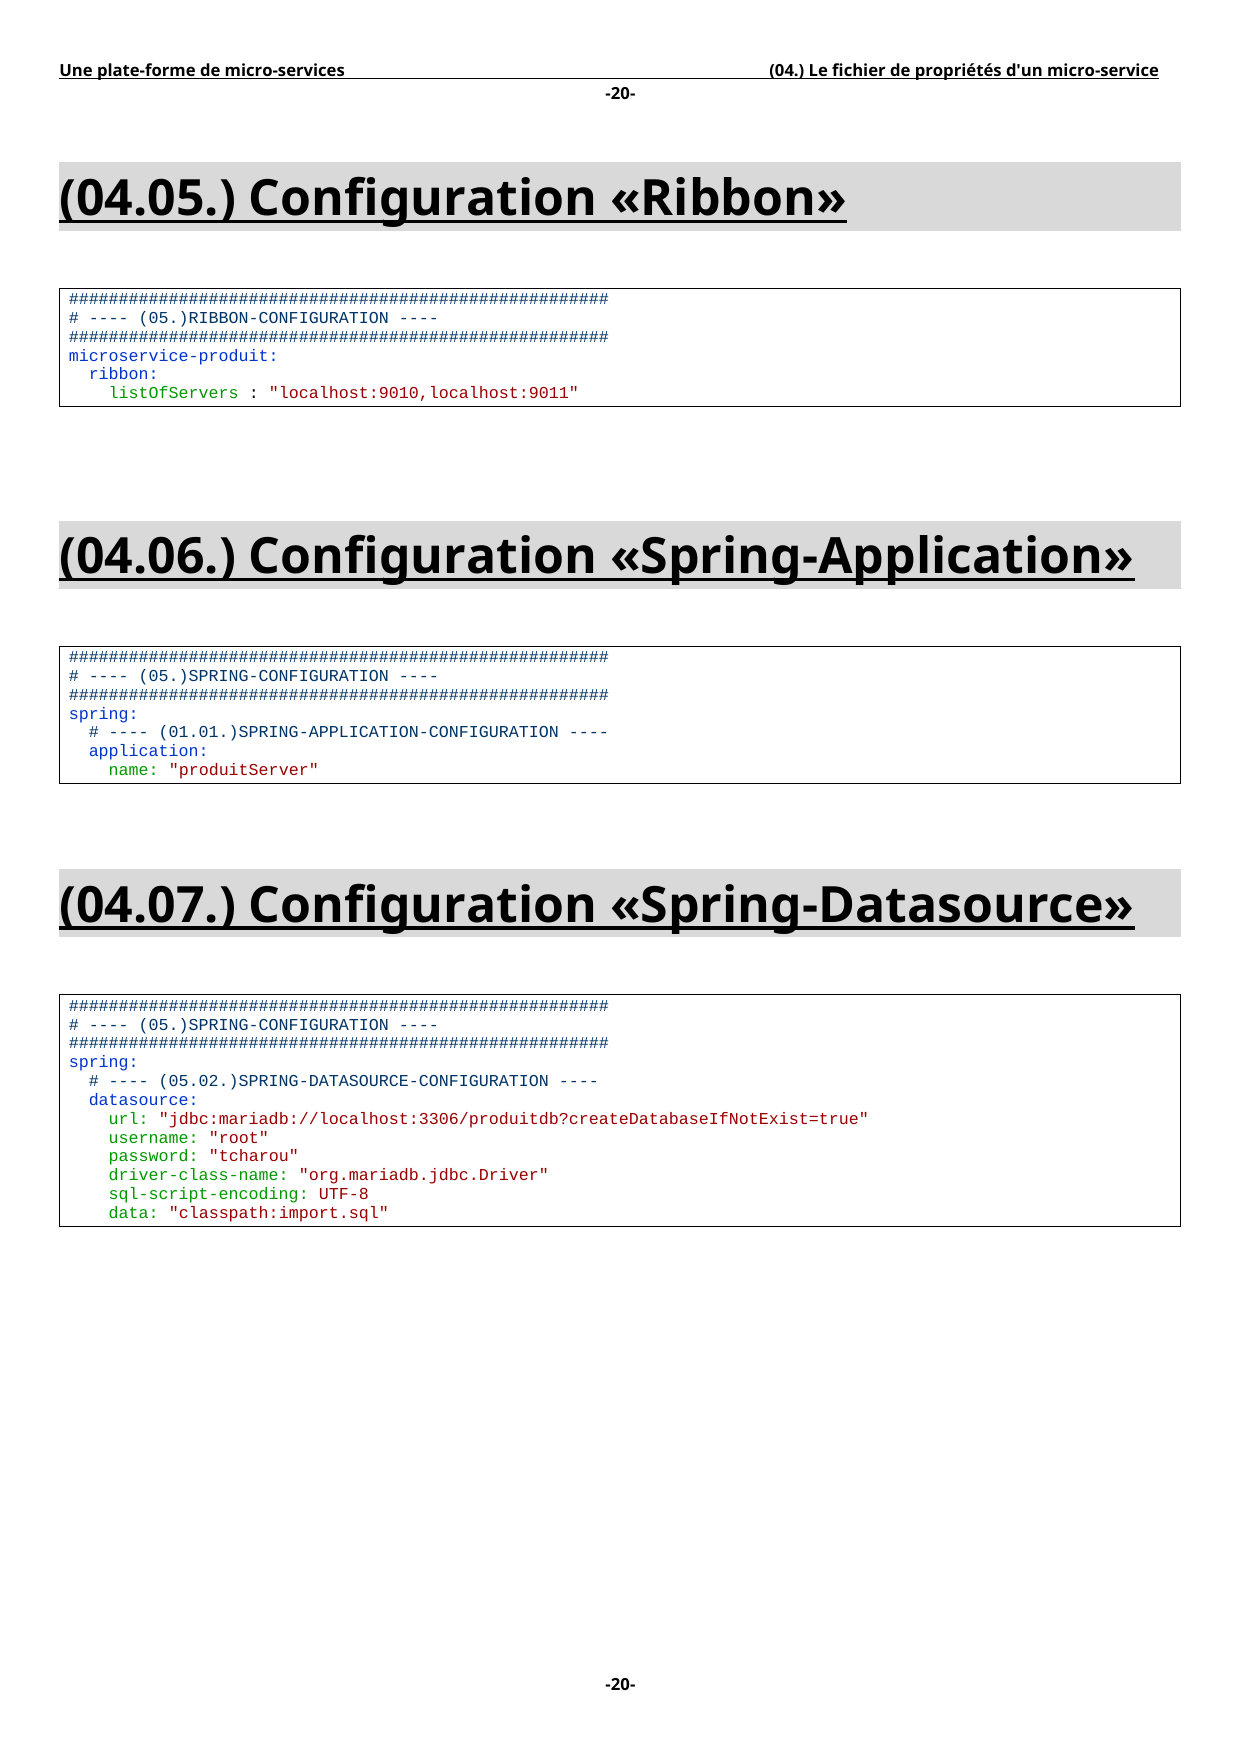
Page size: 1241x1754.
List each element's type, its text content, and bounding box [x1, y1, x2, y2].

text driver-class-name: "org.mariadb.jdbc.Driver" [60, 1164, 1180, 1183]
text # ---- (05.)RIBBON-CONFIGURATION ---- [60, 306, 1180, 325]
text ###################################################### [60, 1032, 1180, 1051]
text data: "classpath:import.sql" [60, 1201, 1180, 1226]
text # ---- (05.)SPRING-CONFIGURATION ---- [60, 1013, 1180, 1032]
text datasource: [60, 1088, 1180, 1107]
text ###################################################### [60, 289, 1180, 306]
text spring: [60, 1051, 1180, 1069]
text (04.07.) Configuration «Spring-Datasource» [59, 869, 1181, 937]
text # ---- (01.01.)SPRING-APPLICATION-CONFIGURATION ---- [60, 721, 1180, 740]
text ###################################################### [60, 325, 1180, 344]
text application: [60, 740, 1180, 759]
text # ---- (05.02.)SPRING-DATASOURCE-CONFIGURATION ---- [60, 1069, 1180, 1088]
text ribbon: [60, 363, 1180, 382]
text microservice-produit: [60, 344, 1180, 363]
text (04.06.) Configuration «Spring-Application» [59, 521, 1181, 589]
text password: "tcharou" [60, 1145, 1180, 1164]
text ###################################################### [60, 647, 1180, 664]
text username: "root" [60, 1126, 1180, 1145]
text listOfServers : "localhost:9010,localhost:9011" [60, 382, 1180, 406]
text sql-script-encoding: UTF-8 [60, 1183, 1180, 1201]
text name: "produitServer" [60, 759, 1180, 783]
text (04.05.) Configuration «Ribbon» [59, 162, 1181, 231]
text url: "jdbc:mariadb://localhost:3306/produitdb?createDatabaseIfNotExist=true" [60, 1107, 1180, 1126]
text spring: [60, 702, 1180, 721]
text ###################################################### [60, 683, 1180, 702]
text ###################################################### [60, 995, 1180, 1013]
text # ---- (05.)SPRING-CONFIGURATION ---- [60, 664, 1180, 683]
